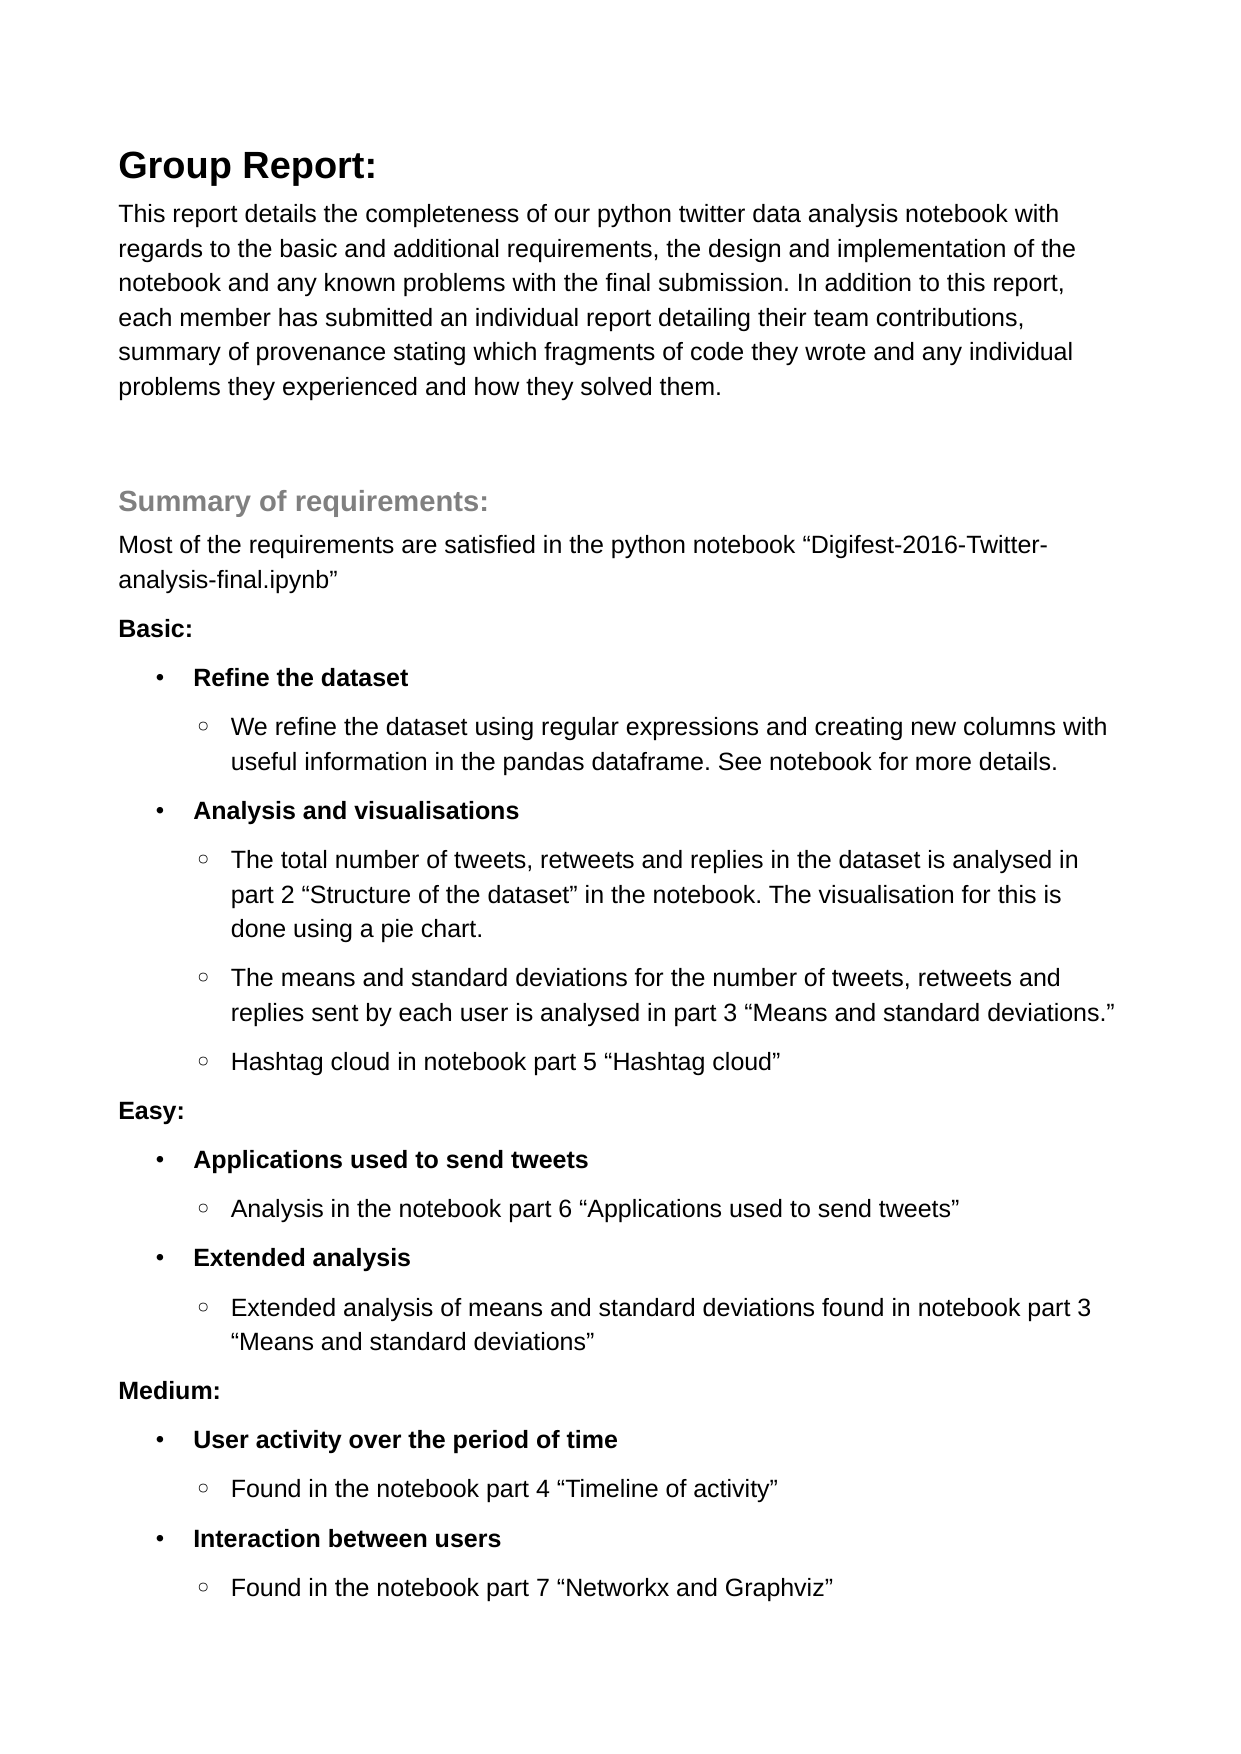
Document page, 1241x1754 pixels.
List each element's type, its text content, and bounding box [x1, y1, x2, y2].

text Basic: [118, 614, 1122, 643]
text Medium: [118, 1376, 1122, 1405]
list Hashtag cloud in notebook part 5 “Hashtag cloud” [193, 1047, 1122, 1076]
text Most of the requirements are satisfied in the python notebook “Digifest-2016-Twitter-analysis-final.ipynb” [118, 530, 1122, 594]
list User activity over the period of time [156, 1425, 1122, 1454]
list Applications used to send tweets [156, 1145, 1122, 1174]
list Refine the dataset [156, 663, 1122, 692]
list Extended analysis [156, 1243, 1122, 1272]
text This report details the completeness of our python twitter data analysis notebook with regards to the basic and additional requirements, the design and implementation of the notebook and any known problems with the final submission. In addition to this report, each member has submitted an individual report detailing their team contributions, summary of provenance stating which fragments of code they wrote and any individual problems they experienced and how they solved them. [118, 199, 1122, 400]
list Interaction between users [156, 1523, 1122, 1552]
list Analysis in the notebook part 6 “Applications used to send tweets” [193, 1194, 1122, 1223]
list The means and standard deviations for the number of tweets, retweets and replies sent by each user is analysed in part 3 “Means and standard deviations.” [193, 963, 1122, 1026]
text Easy: [118, 1096, 1122, 1125]
list The total number of tweets, retweets and replies in the dataset is analysed in part 2 “Structure of the dataset” in the notebook. The visualisation for this is done using a pie chart. [193, 845, 1122, 943]
list Found in the notebook part 4 “Timeline of activity” [193, 1474, 1122, 1503]
list Found in the notebook part 7 “Networkx and Graphviz” [193, 1573, 1122, 1602]
list Analysis and visualisations [156, 796, 1122, 825]
subtitle Group Report: [118, 143, 1122, 187]
list Extended analysis of means and standard deviations found in notebook part 3 “Means and standard deviations” [193, 1292, 1122, 1356]
list We refine the dataset using regular expressions and creating new columns with useful information in the pandas dataframe. See notebook for more details. [193, 712, 1122, 776]
subtitle Summary of requirements: [118, 484, 1122, 518]
